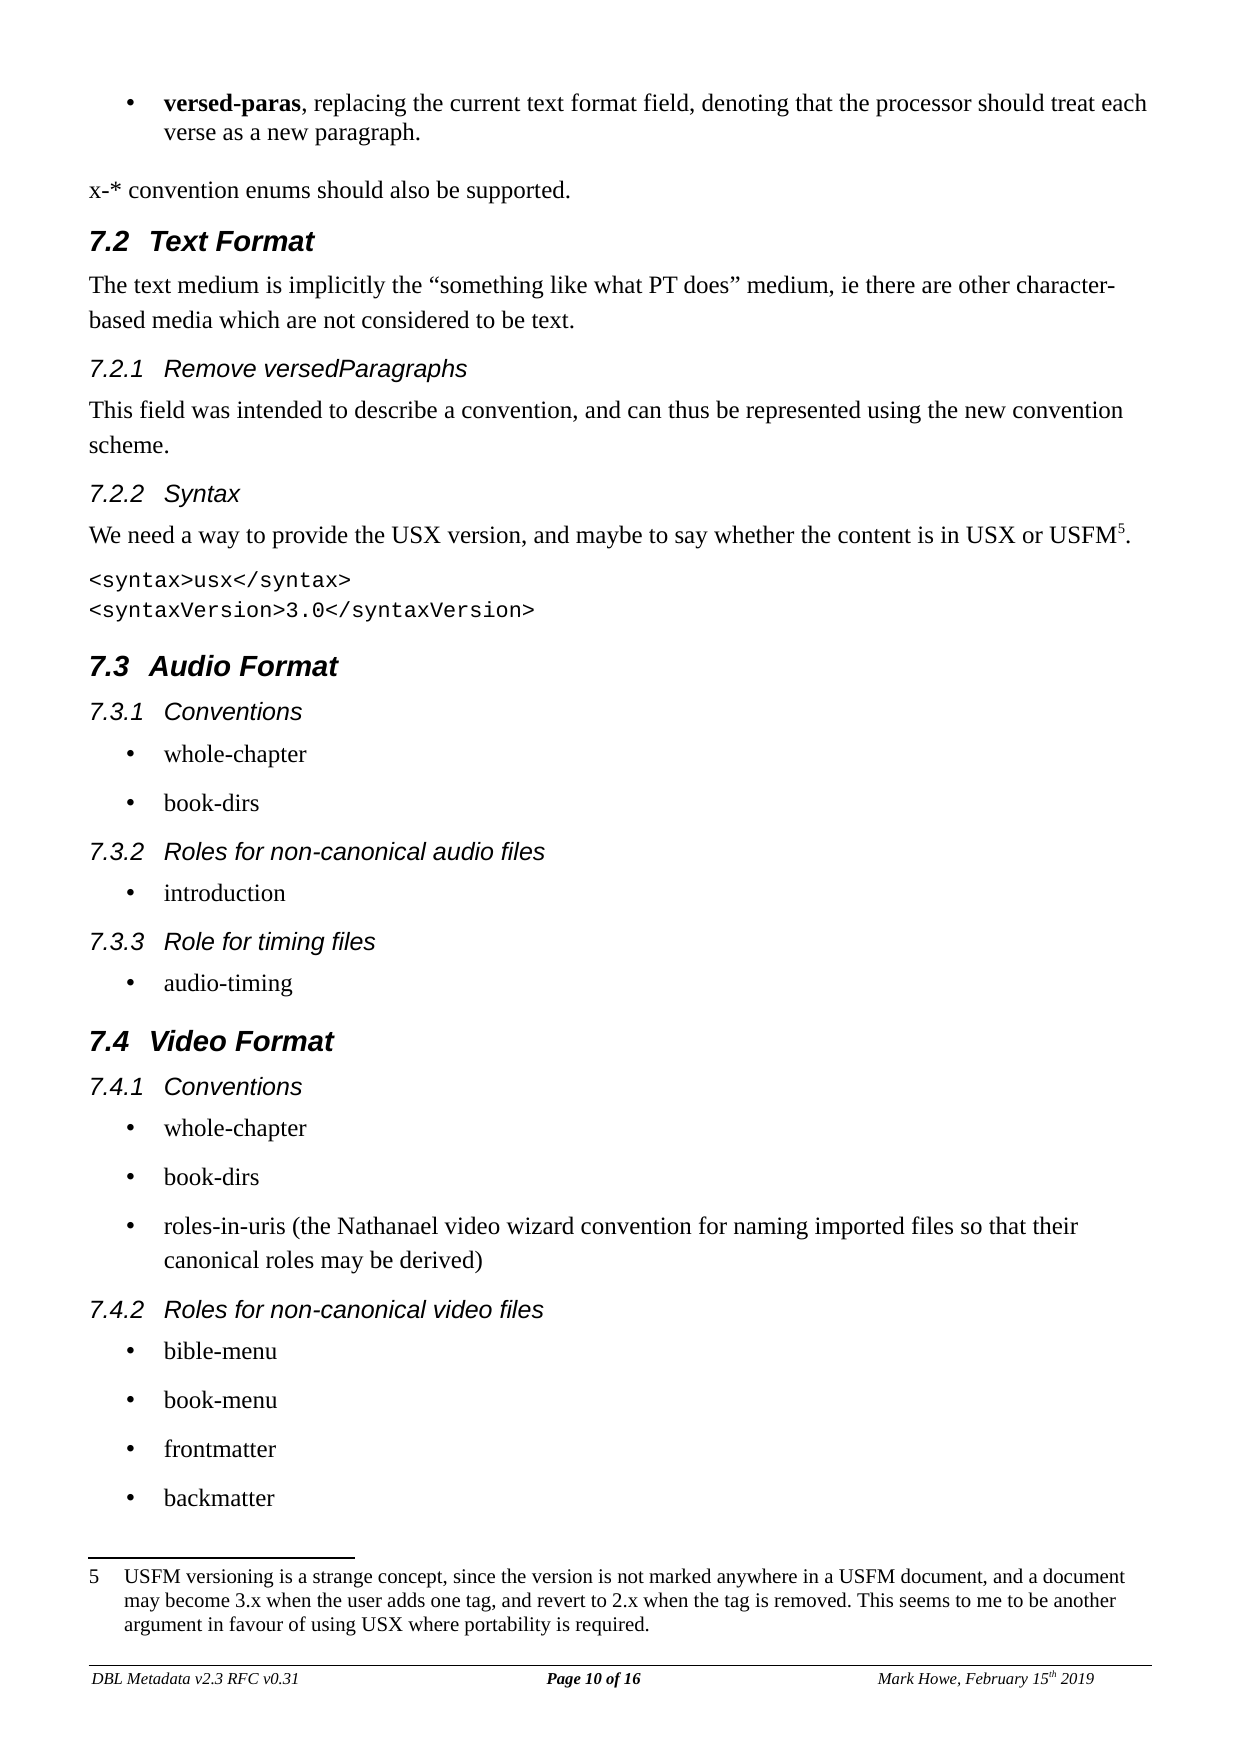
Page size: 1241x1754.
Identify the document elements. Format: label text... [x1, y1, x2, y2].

list versed-paras, replacing the current text format field, denoting that the processor should treat each verse as a new paragraph. [126, 88, 1152, 146]
subtitle Conventions [88, 1072, 1152, 1101]
text <syntaxVersion>3.0</syntaxVersion> [88, 599, 1152, 623]
text The text medium is implicitly the “something like what PT does” medium, ie there are other character-based media which are not considered to be text. [88, 270, 1152, 334]
subtitle Conventions [88, 697, 1152, 726]
text x-* convention enums should also be supported. [88, 175, 1152, 203]
subtitle Roles for non-canonical audio files [88, 837, 1152, 866]
text <syntax>usx</syntax> [88, 569, 1152, 594]
subtitle Roles for non-canonical video files [88, 1295, 1152, 1323]
list bible-menu [126, 1336, 1152, 1365]
list book-dirs [126, 1162, 1152, 1191]
list audio-timing [126, 968, 1152, 997]
subtitle Audio Format [88, 649, 1152, 683]
list whole-chapter [126, 1113, 1152, 1142]
subtitle Remove versedParagraphs [88, 354, 1152, 383]
list roles-in-uris (the Nathanael video wizard convention for naming imported files so that their canonical roles may be derived) [126, 1211, 1152, 1274]
list whole-chapter [126, 739, 1152, 767]
list book-dirs [126, 788, 1152, 816]
subtitle Role for timing files [88, 927, 1152, 956]
list introduction [126, 878, 1152, 907]
text This field was intended to describe a convention, and can thus be represented using the new convention scheme. [88, 395, 1152, 458]
list frontmatter [126, 1434, 1152, 1463]
list book-menu [126, 1385, 1152, 1414]
subtitle Syntax [88, 479, 1152, 507]
text USFM versioning is a strange concept, since the version is not marked anywhere in a USFM document, and a document may become 3.x when the user adds one tag, and revert to 2.x when the tag is removed. This seems to me to be another argument in favour of using USX where portability is required. [88, 1564, 1152, 1636]
subtitle Video Format [88, 1024, 1152, 1057]
list backmatter [126, 1483, 1152, 1512]
text We need a way to provide the USX version, and maybe to say whether the content is in USX or USFM. [88, 520, 1152, 549]
subtitle Text Format [88, 224, 1152, 258]
